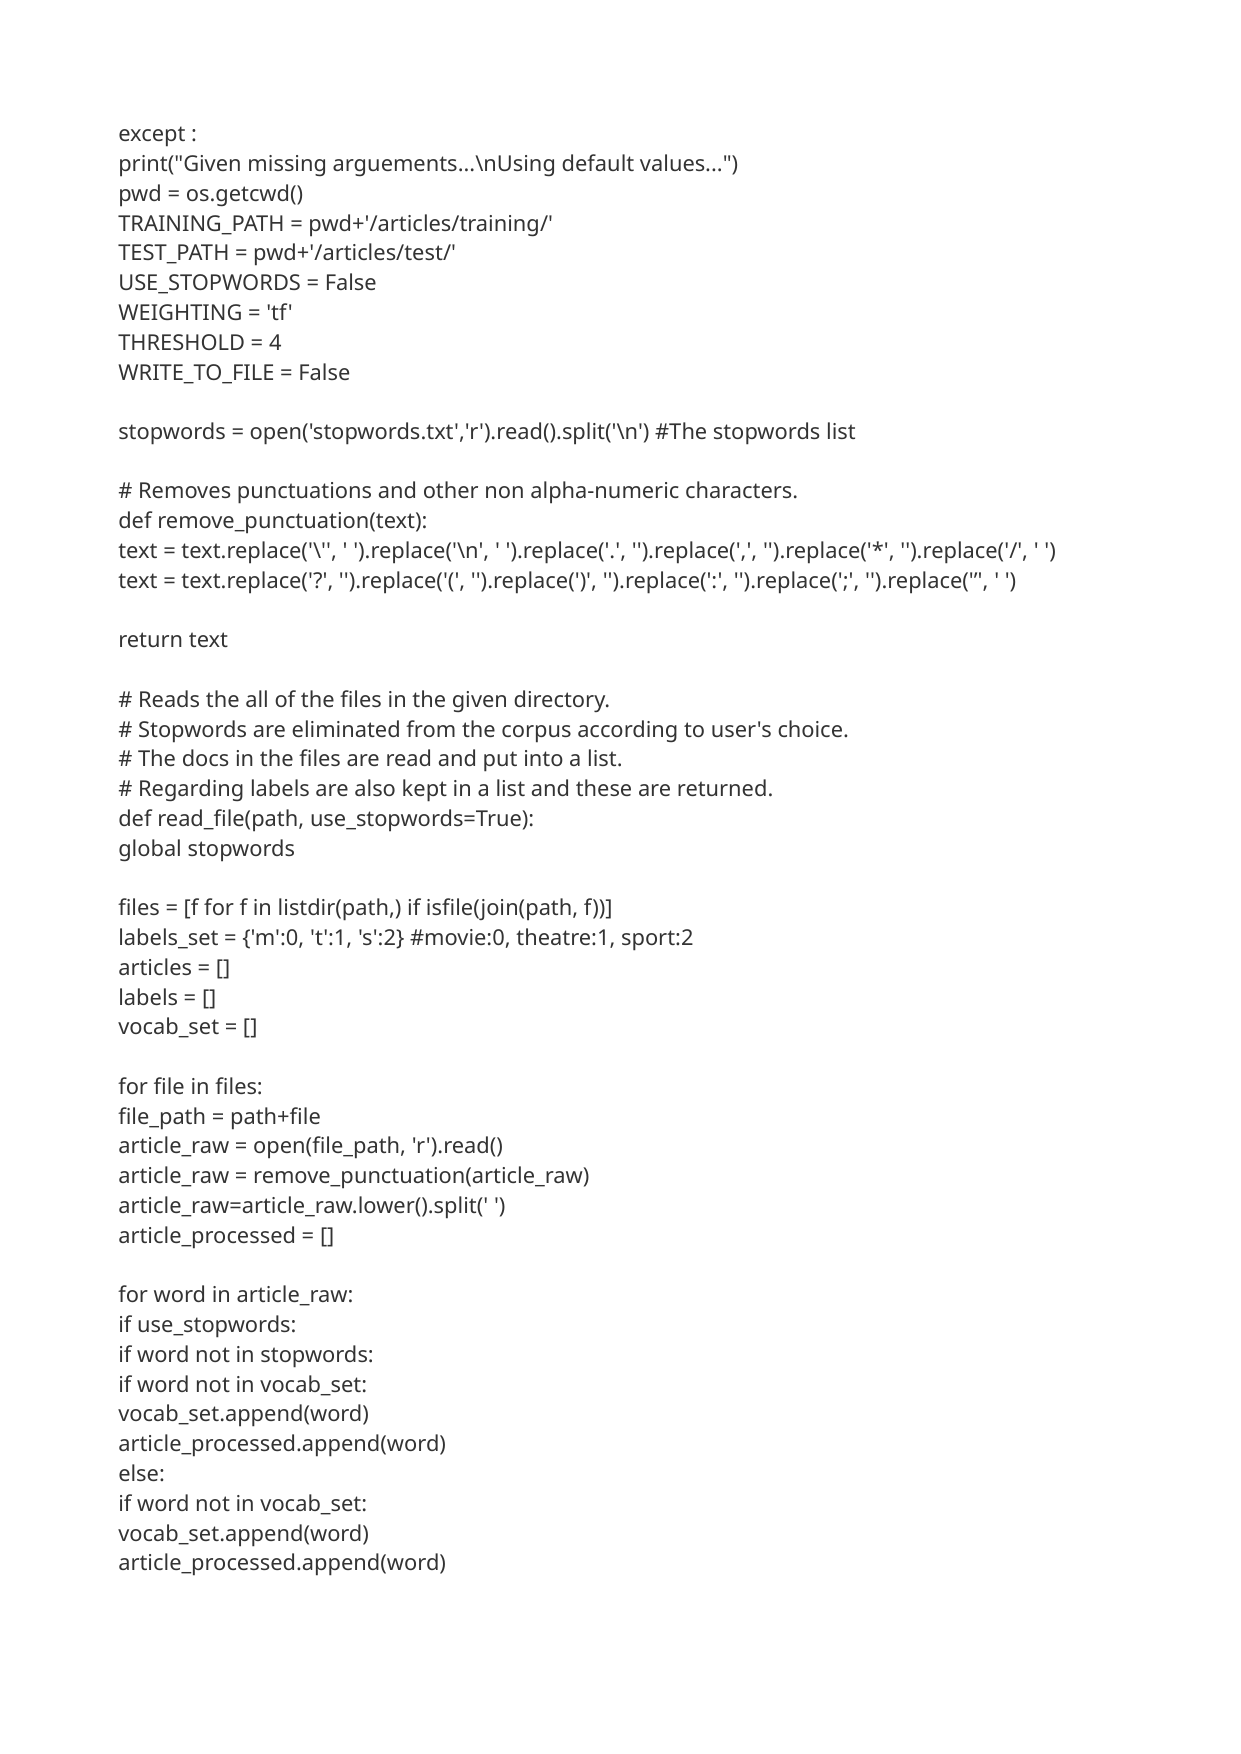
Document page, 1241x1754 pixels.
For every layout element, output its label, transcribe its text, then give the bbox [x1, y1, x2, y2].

text print("Given missing arguements...\nUsing default values...") [118, 148, 1122, 178]
text THRESHOLD = 4 [118, 327, 1122, 356]
text # Stopwords are eliminated from the corpus according to user's choice. [118, 713, 1122, 743]
text def read_file(path, use_stopwords=True): [118, 803, 1122, 833]
text return text [118, 624, 1122, 654]
text # Reads the all of the files in the given directory. [118, 684, 1122, 713]
text file_path = path+file [118, 1101, 1122, 1130]
text text = text.replace('\'', ' ').replace('\n', ' ').replace('.', '').replace(',', '').replace('*', '').replace('/', ' ') [118, 535, 1122, 565]
text for file in files: [118, 1071, 1122, 1101]
text except : [118, 118, 1122, 148]
text labels = [] [118, 982, 1122, 1011]
text else: [118, 1458, 1122, 1488]
text article_processed = [] [118, 1220, 1122, 1249]
text WEIGHTING = 'tf' [118, 297, 1122, 327]
text articles = [] [118, 952, 1122, 982]
text if word not in vocab_set: [118, 1369, 1122, 1398]
text for word in article_raw: [118, 1279, 1122, 1309]
text files = [f for f in listdir(path,) if isfile(join(path, f))] [118, 892, 1122, 922]
text # The docs in the files are read and put into a list. [118, 743, 1122, 773]
text labels_set = {'m':0, 't':1, 's':2} #movie:0, theatre:1, sport:2 [118, 922, 1122, 952]
text def remove_punctuation(text): [118, 505, 1122, 535]
text if use_stopwords: [118, 1309, 1122, 1339]
text if word not in stopwords: [118, 1339, 1122, 1369]
text article_raw = remove_punctuation(article_raw) [118, 1160, 1122, 1190]
text TEST_PATH = pwd+'/articles/test/' [118, 237, 1122, 267]
text article_raw=article_raw.lower().split(' ') [118, 1190, 1122, 1220]
text vocab_set.append(word) [118, 1518, 1122, 1547]
text article_processed.append(word) [118, 1547, 1122, 1577]
text vocab_set = [] [118, 1011, 1122, 1041]
text global stopwords [118, 833, 1122, 862]
text # Removes punctuations and other non alpha-numeric characters. [118, 475, 1122, 505]
text text = text.replace('?', '').replace('(', '').replace(')', '').replace(':', '').replace(';', '').replace('’', ' ') [118, 565, 1122, 594]
text stopwords = open('stopwords.txt','r').read().split('\n') #The stopwords list [118, 416, 1122, 446]
text WRITE_TO_FILE = False [118, 356, 1122, 386]
text article_raw = open(file_path, 'r').read() [118, 1130, 1122, 1160]
text vocab_set.append(word) [118, 1398, 1122, 1428]
text TRAINING_PATH = pwd+'/articles/training/' [118, 207, 1122, 237]
text if word not in vocab_set: [118, 1488, 1122, 1518]
text pwd = os.getcwd() [118, 178, 1122, 207]
text # Regarding labels are also kept in a list and these are returned. [118, 773, 1122, 803]
text article_processed.append(word) [118, 1428, 1122, 1458]
text USE_STOPWORDS = False [118, 267, 1122, 297]
